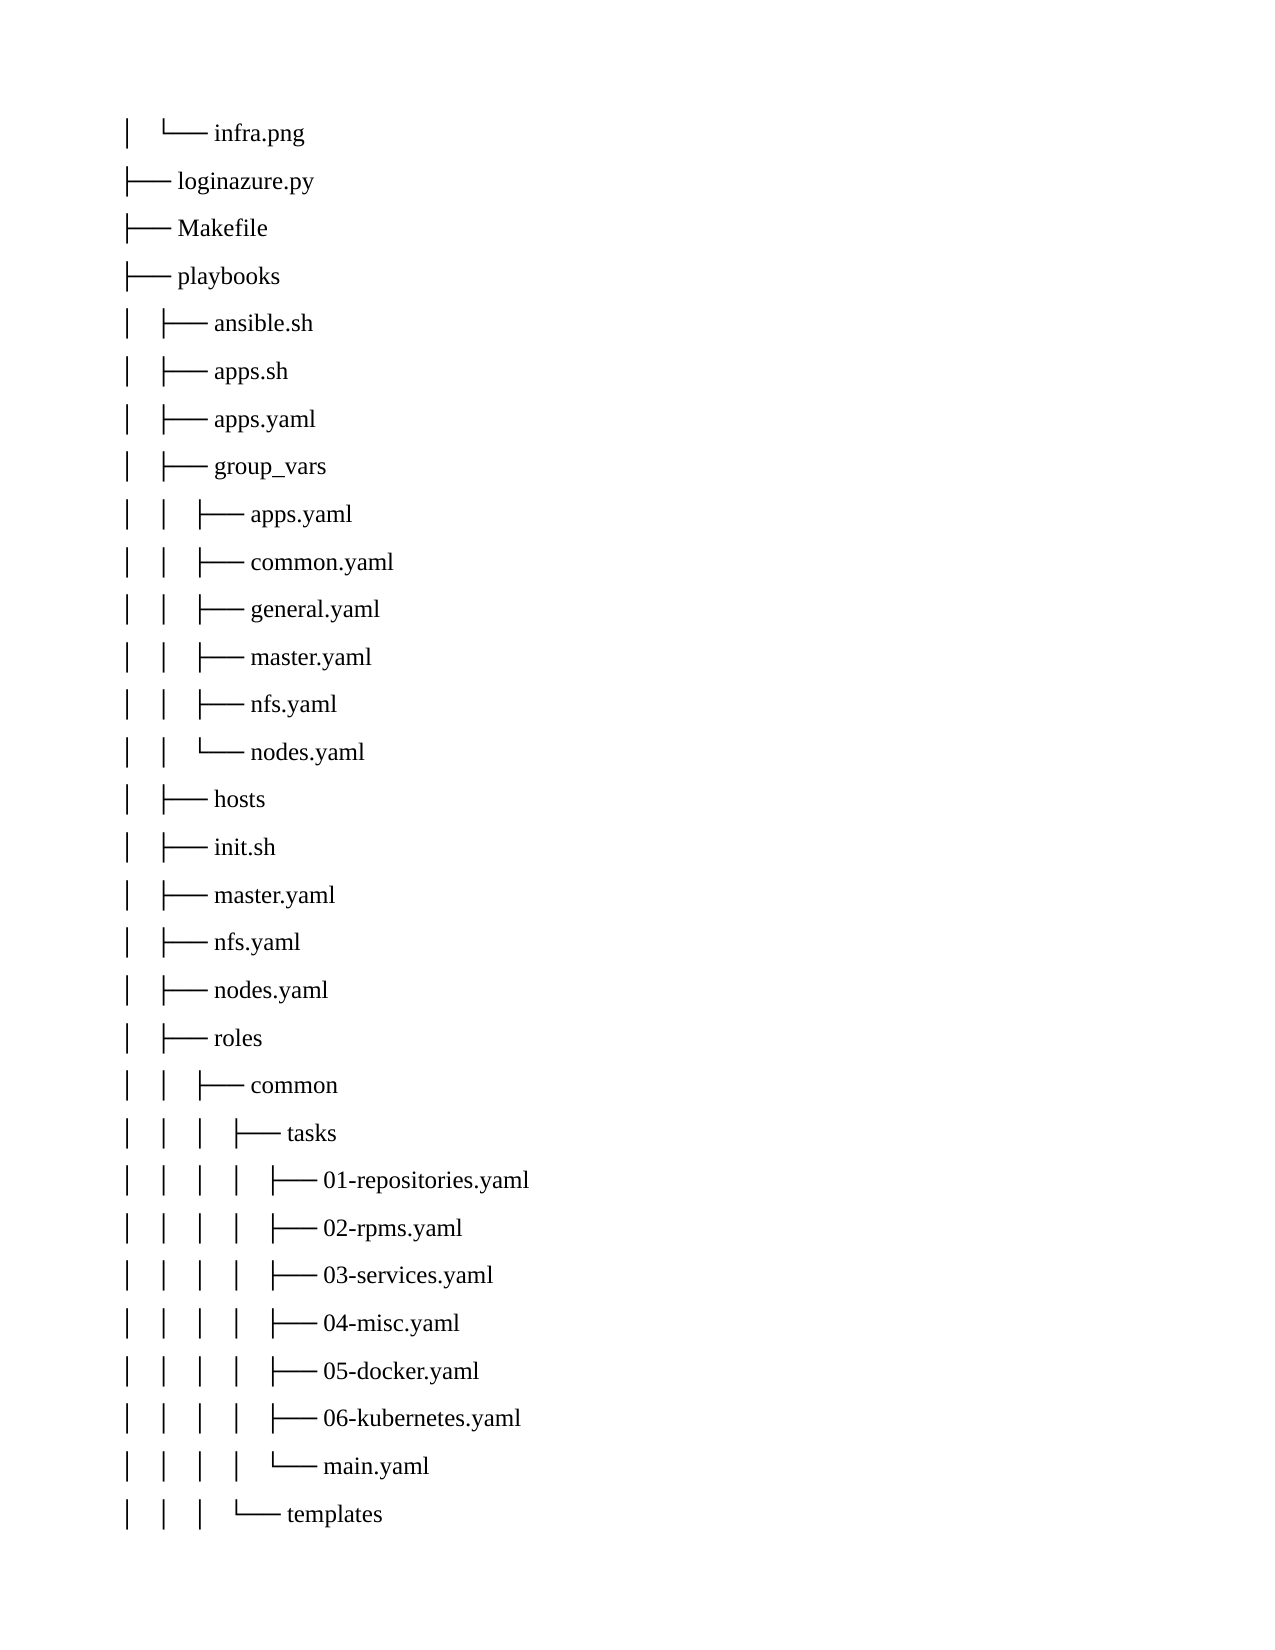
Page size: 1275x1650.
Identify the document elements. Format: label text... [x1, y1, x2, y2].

text │ │ │ │ └── main.yaml [201, 1451, 235, 1480]
text │ │ │ │ ├── 01-repositories.yaml [201, 1165, 235, 1194]
text │ │ │ │ ├── 05-docker.yaml [128, 1356, 162, 1384]
text │ │ │ │ ├── 05-docker.yaml [274, 1356, 1157, 1384]
text │ │ │ ├── tasks [237, 1118, 1157, 1147]
text │ │ │ ├── tasks [201, 1118, 235, 1147]
text │ │ │ └── templates [164, 1499, 199, 1527]
text │ │ │ │ ├── 05-docker.yaml [201, 1356, 235, 1384]
text │ ├── master.yaml [164, 880, 1157, 908]
text │ ├── init.sh [164, 832, 1157, 861]
text │ ├── nfs.yaml [164, 927, 1157, 956]
text │ │ │ │ ├── 04-misc.yaml [164, 1308, 199, 1337]
text │ ├── master.yaml [128, 880, 162, 908]
text │ │ │ │ ├── 06-kubernetes.yaml [274, 1403, 1157, 1432]
text │ │ │ │ ├── 01-repositories.yaml [237, 1165, 272, 1194]
text │ │ ├── general.yaml [164, 594, 199, 623]
text │ │ ├── general.yaml [201, 594, 1157, 623]
text │ │ │ │ ├── 02-rpms.yaml [128, 1213, 162, 1242]
text │ │ ├── common [128, 1070, 162, 1099]
text │ │ │ │ ├── 05-docker.yaml [237, 1356, 272, 1384]
text │ │ │ │ ├── 01-repositories.yaml [128, 1165, 162, 1194]
text │ └── infra.png [128, 118, 1157, 147]
text │ ├── apps.sh [164, 356, 1157, 385]
text │ ├── hosts [164, 784, 1157, 813]
text │ │ │ │ ├── 02-rpms.yaml [274, 1213, 1157, 1242]
text │ │ │ │ └── main.yaml [164, 1451, 199, 1480]
text │ │ │ └── templates [128, 1499, 162, 1527]
text │ ├── apps.yaml [128, 404, 162, 432]
text │ │ │ │ ├── 04-misc.yaml [274, 1308, 1157, 1337]
text │ │ ├── common.yaml [164, 547, 199, 575]
text │ │ │ │ ├── 04-misc.yaml [237, 1308, 272, 1337]
text │ │ ├── common.yaml [128, 547, 162, 575]
text │ │ │ │ ├── 02-rpms.yaml [237, 1213, 272, 1242]
text │ │ │ └── templates [201, 1499, 1157, 1527]
text │ │ │ │ ├── 06-kubernetes.yaml [201, 1403, 235, 1432]
text │ ├── apps.sh [128, 356, 162, 385]
text │ │ └── nodes.yaml [128, 737, 162, 766]
text │ │ │ │ ├── 03-services.yaml [128, 1261, 162, 1289]
text │ │ │ ├── tasks [128, 1118, 162, 1147]
text │ │ │ │ ├── 03-services.yaml [201, 1261, 235, 1289]
text │ ├── apps.yaml [164, 404, 1157, 432]
text │ │ │ │ ├── 02-rpms.yaml [164, 1213, 199, 1242]
text │ │ │ │ ├── 01-repositories.yaml [164, 1165, 199, 1194]
text │ ├── ansible.sh [128, 308, 162, 337]
text │ │ ├── apps.yaml [164, 499, 199, 528]
text │ │ ├── apps.yaml [128, 499, 162, 528]
text │ ├── init.sh [128, 832, 162, 861]
text │ │ │ │ ├── 06-kubernetes.yaml [164, 1403, 199, 1432]
text │ ├── nodes.yaml [164, 975, 1157, 1004]
text │ ├── ansible.sh [164, 308, 1157, 337]
text │ ├── roles [118, 1023, 126, 1051]
text ├── Makefile [128, 213, 1157, 242]
text │ │ │ ├── tasks [164, 1118, 199, 1147]
text │ │ ├── nfs.yaml [128, 689, 162, 718]
text │ │ ├── nfs.yaml [164, 689, 199, 718]
text │ ├── nfs.yaml [128, 927, 162, 956]
text │ ├── roles [128, 1023, 162, 1051]
text │ │ │ │ ├── 06-kubernetes.yaml [128, 1403, 162, 1432]
text │ │ ├── common.yaml [201, 547, 1157, 575]
text │ │ ├── general.yaml [128, 594, 162, 623]
text │ ├── hosts [118, 784, 126, 813]
text ├── loginazure.py [128, 166, 1157, 194]
text │ │ └── nodes.yaml [164, 737, 1157, 766]
text │ │ │ │ ├── 04-misc.yaml [128, 1308, 162, 1337]
text │ │ │ │ └── main.yaml [128, 1451, 162, 1480]
text │ │ │ │ ├── 01-repositories.yaml [274, 1165, 1157, 1194]
text │ │ ├── master.yaml [128, 642, 162, 671]
text │ │ ├── common [164, 1070, 199, 1099]
text │ │ │ │ ├── 03-services.yaml [274, 1261, 1157, 1289]
text │ │ │ │ ├── 04-misc.yaml [201, 1308, 235, 1337]
text │ │ │ │ ├── 05-docker.yaml [164, 1356, 199, 1384]
text │ ├── group_vars [164, 451, 1157, 480]
text │ │ ├── nfs.yaml [201, 689, 1157, 718]
text │ │ ├── master.yaml [164, 642, 199, 671]
text │ ├── roles [164, 1023, 1157, 1051]
text │ │ │ │ └── main.yaml [237, 1451, 1157, 1480]
text │ │ ├── apps.yaml [201, 499, 1157, 528]
text │ │ │ │ ├── 03-services.yaml [164, 1261, 199, 1289]
text │ │ │ │ ├── 06-kubernetes.yaml [237, 1403, 272, 1432]
text │ ├── nodes.yaml [128, 975, 162, 1004]
text │ │ ├── common [201, 1070, 1157, 1099]
text │ ├── group_vars [128, 451, 162, 480]
text │ ├── hosts [128, 784, 162, 813]
text │ │ │ │ ├── 02-rpms.yaml [201, 1213, 235, 1242]
text ├── playbooks [128, 261, 1157, 290]
text │ │ │ │ ├── 03-services.yaml [237, 1261, 272, 1289]
text │ │ ├── master.yaml [201, 642, 1157, 671]
